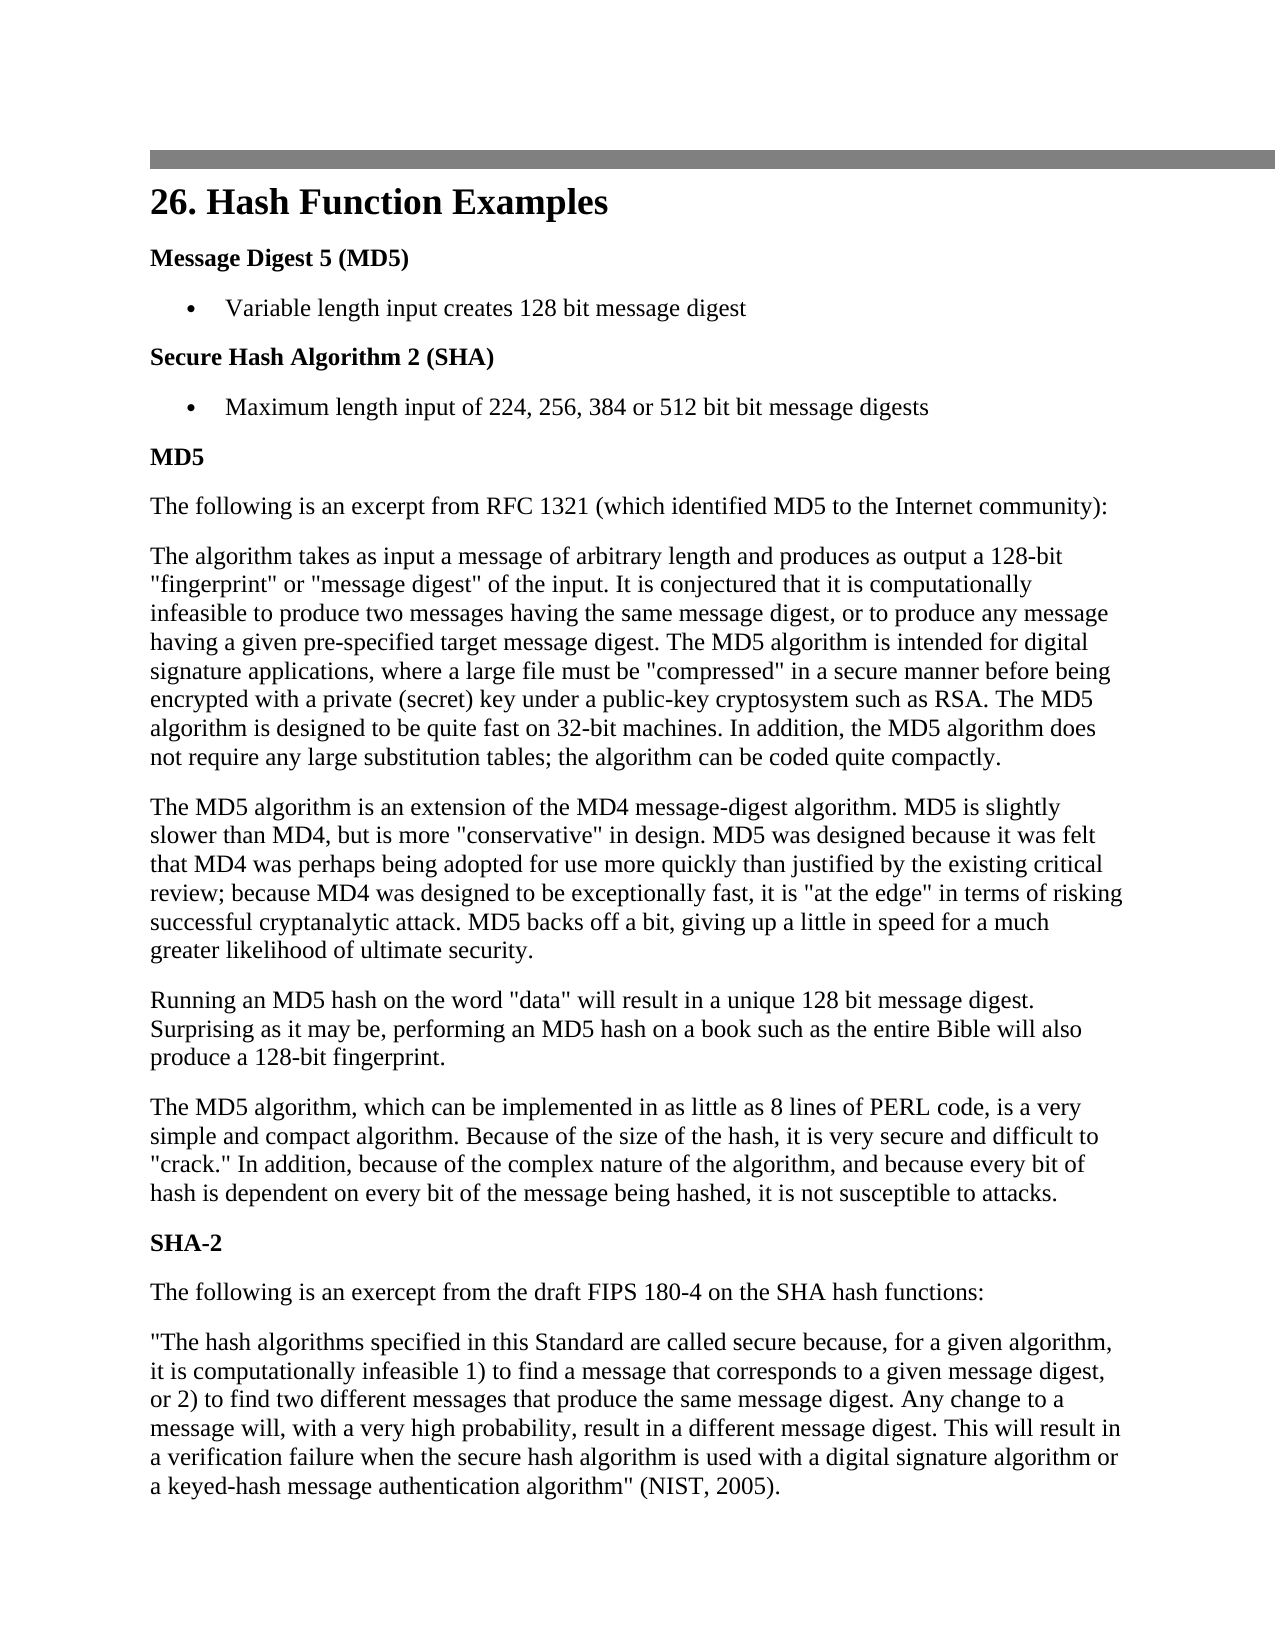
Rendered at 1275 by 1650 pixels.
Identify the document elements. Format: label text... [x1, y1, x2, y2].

text The MD5 algorithm is an extension of the MD4 message-digest algorithm. MD5 is slightly slower than MD4, but is more "conservative" in design. MD5 was designed because it was felt that MD4 was perhaps being adopted for use more quickly than justified by the existing critical review; because MD4 was designed to be exceptionally fast, it is "at the edge" in terms of risking successful cryptanalytic attack. MD5 backs off a bit, giving up a little in speed for a much greater likelihood of ultimate security. [150, 792, 1125, 964]
text Message Digest 5 (MD5) [150, 243, 1125, 272]
text The algorithm takes as input a message of arbitrary length and produces as output a 128-bit "fingerprint" or "message digest" of the input. It is conjectured that it is computationally infeasible to produce two messages having the same message digest, or to produce any message having a given pre-specified target message digest. The MD5 algorithm is intended for digital signature applications, where a large file must be "compressed" in a secure manner before being encrypted with a private (secret) key under a public-key cryptosystem such as RSA. The MD5 algorithm is designed to be quite fast on 32-bit machines. In addition, the MD5 algorithm does not require any large substitution tables; the algorithm can be coded quite compactly. [150, 541, 1125, 771]
text MD5 [150, 442, 1125, 470]
text Secure Hash Algorithm 2 (SHA) [150, 342, 1125, 371]
text The following is an exercept from the draft FIPS 180-4 on the SHA hash functions: [150, 1277, 1125, 1306]
text "The hash algorithms specified in this Standard are called secure because, for a given algorithm, it is computationally infeasible 1) to find a message that corresponds to a given message digest, or 2) to find two different messages that produce the same message digest. Any change to a message will, with a very high probability, result in a different message digest. This will result in a verification failure when the secure hash algorithm is used with a digital signature algorithm or a keyed-hash message authentication algorithm" (NIST, 2005). [150, 1327, 1125, 1499]
subtitle 26. Hash Function Examples [150, 179, 1125, 222]
list Variable length input creates 128 bit message digest [187, 293, 1125, 322]
list Maximum length input of 224, 256, 384 or 512 bit bit message digests [187, 392, 1125, 421]
text The following is an excerpt from RFC 1321 (which identified MD5 to the Internet community): [150, 491, 1125, 520]
text Running an MD5 hash on the word "data" will result in a unique 128 bit message digest. Surprising as it may be, performing an MD5 hash on a book such as the entire Bible will also produce a 128-bit fingerprint. [150, 985, 1125, 1071]
text The MD5 algorithm, which can be implemented in as little as 8 lines of PERL code, is a very simple and compact algorithm. Because of the size of the hash, it is very secure and difficult to "crack." In addition, because of the complex nature of the algorithm, and because every bit of hash is dependent on every bit of the message being hashed, it is not susceptible to attacks. [150, 1092, 1125, 1207]
text SHA-2 [150, 1228, 1125, 1257]
